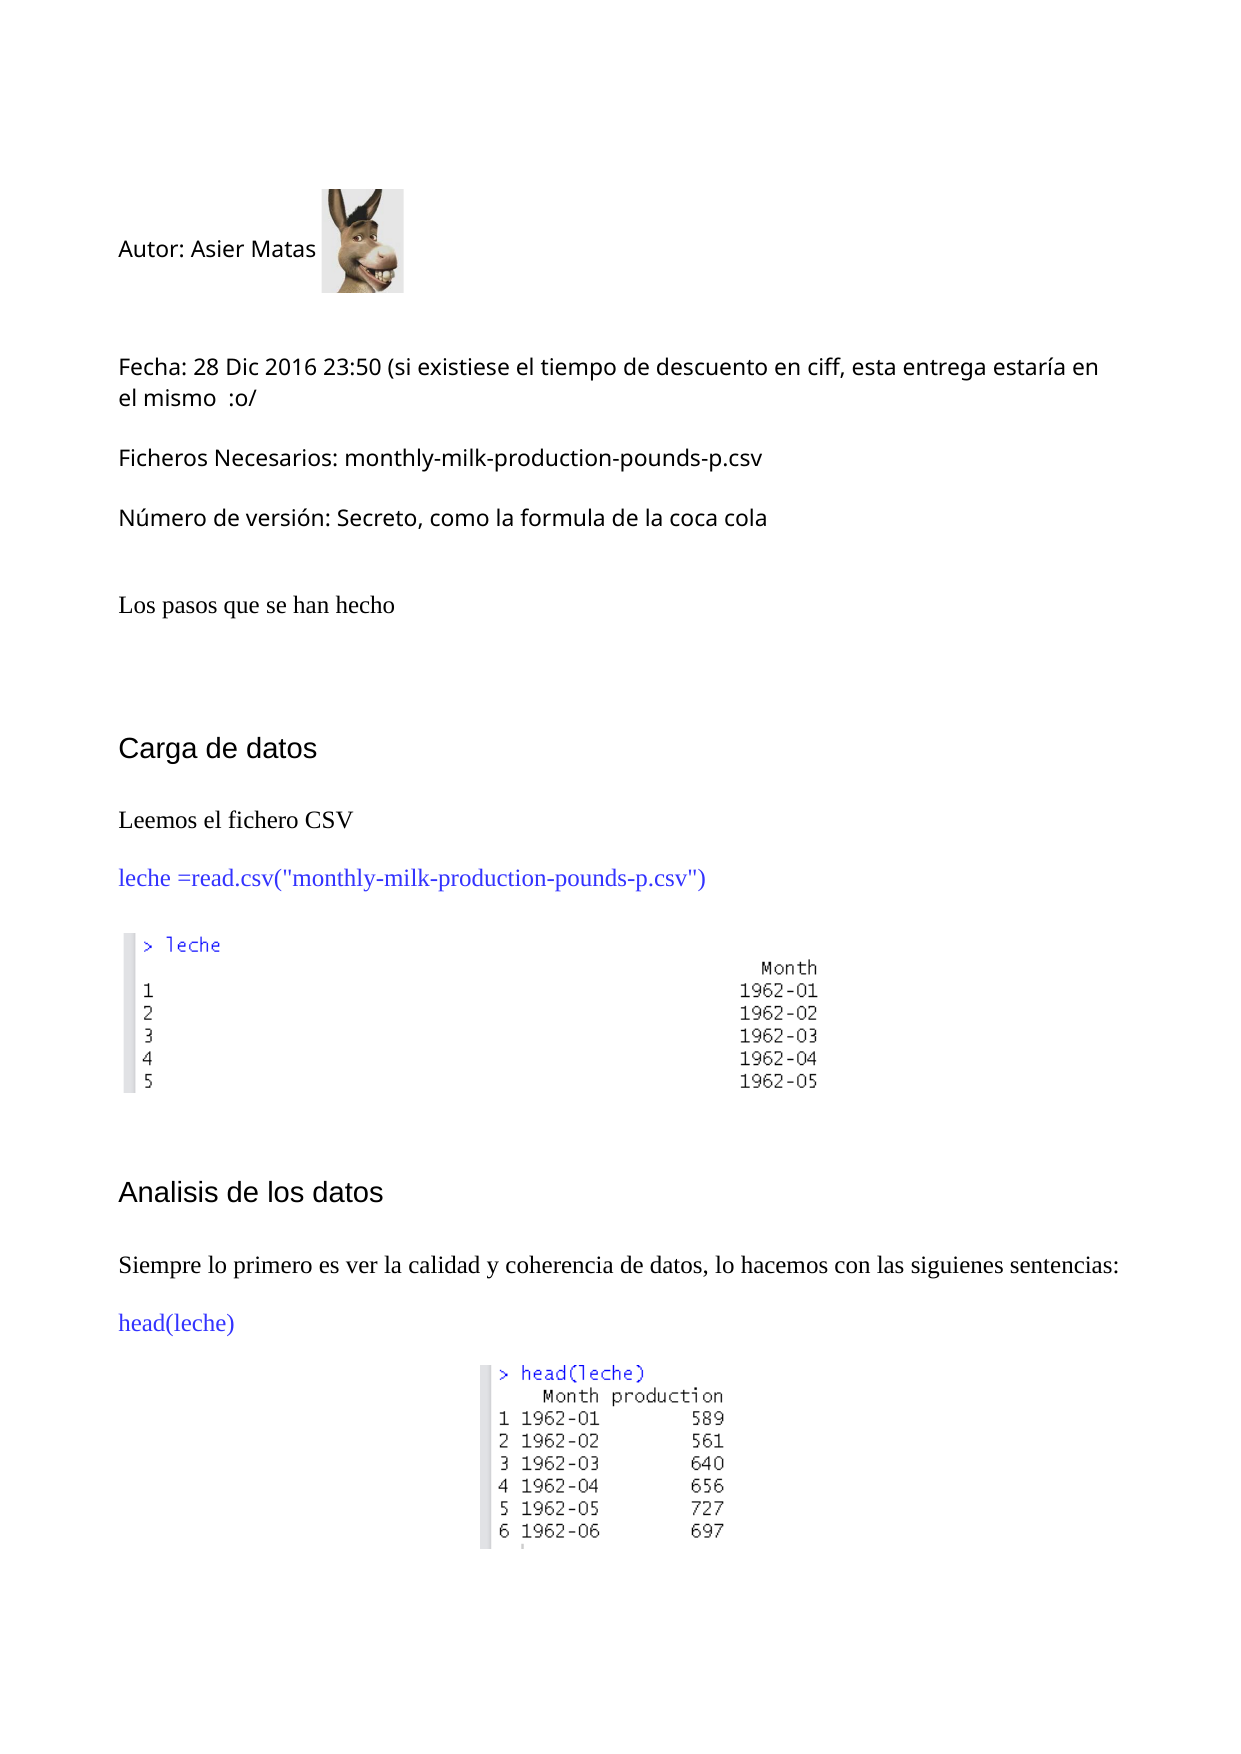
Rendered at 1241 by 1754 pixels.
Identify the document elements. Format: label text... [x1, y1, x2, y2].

text Los pasos que se han hecho [118, 591, 1122, 619]
text Leemos el fichero CSV [118, 805, 1122, 834]
text Número de versión: Secreto, como la formula de la coca cola [118, 502, 1122, 533]
picture [123, 933, 890, 1093]
text leche =read.csv("monthly-milk-production-pounds-p.csv") [118, 863, 1122, 892]
text head(leche) [118, 1308, 1122, 1336]
text Siempre lo primero es ver la calidad y coherencia de datos, lo hacemos con las siguienes sentencias: [118, 1250, 1122, 1279]
text Fecha: 28 Dic 2016 23:50 (si existiese el tiempo de descuento en ciff, esta entrega estaría en el mismo :o/ [118, 351, 1122, 413]
subtitle Carga de datos [118, 731, 1122, 764]
text Autor: Asier Matas [118, 233, 321, 264]
picture [321, 189, 404, 293]
text [404, 233, 1122, 264]
text Ficheros Necesarios: monthly-milk-production-pounds-p.csv [118, 442, 1122, 473]
picture [480, 1365, 761, 1549]
subtitle Analisis de los datos [118, 1175, 1122, 1209]
